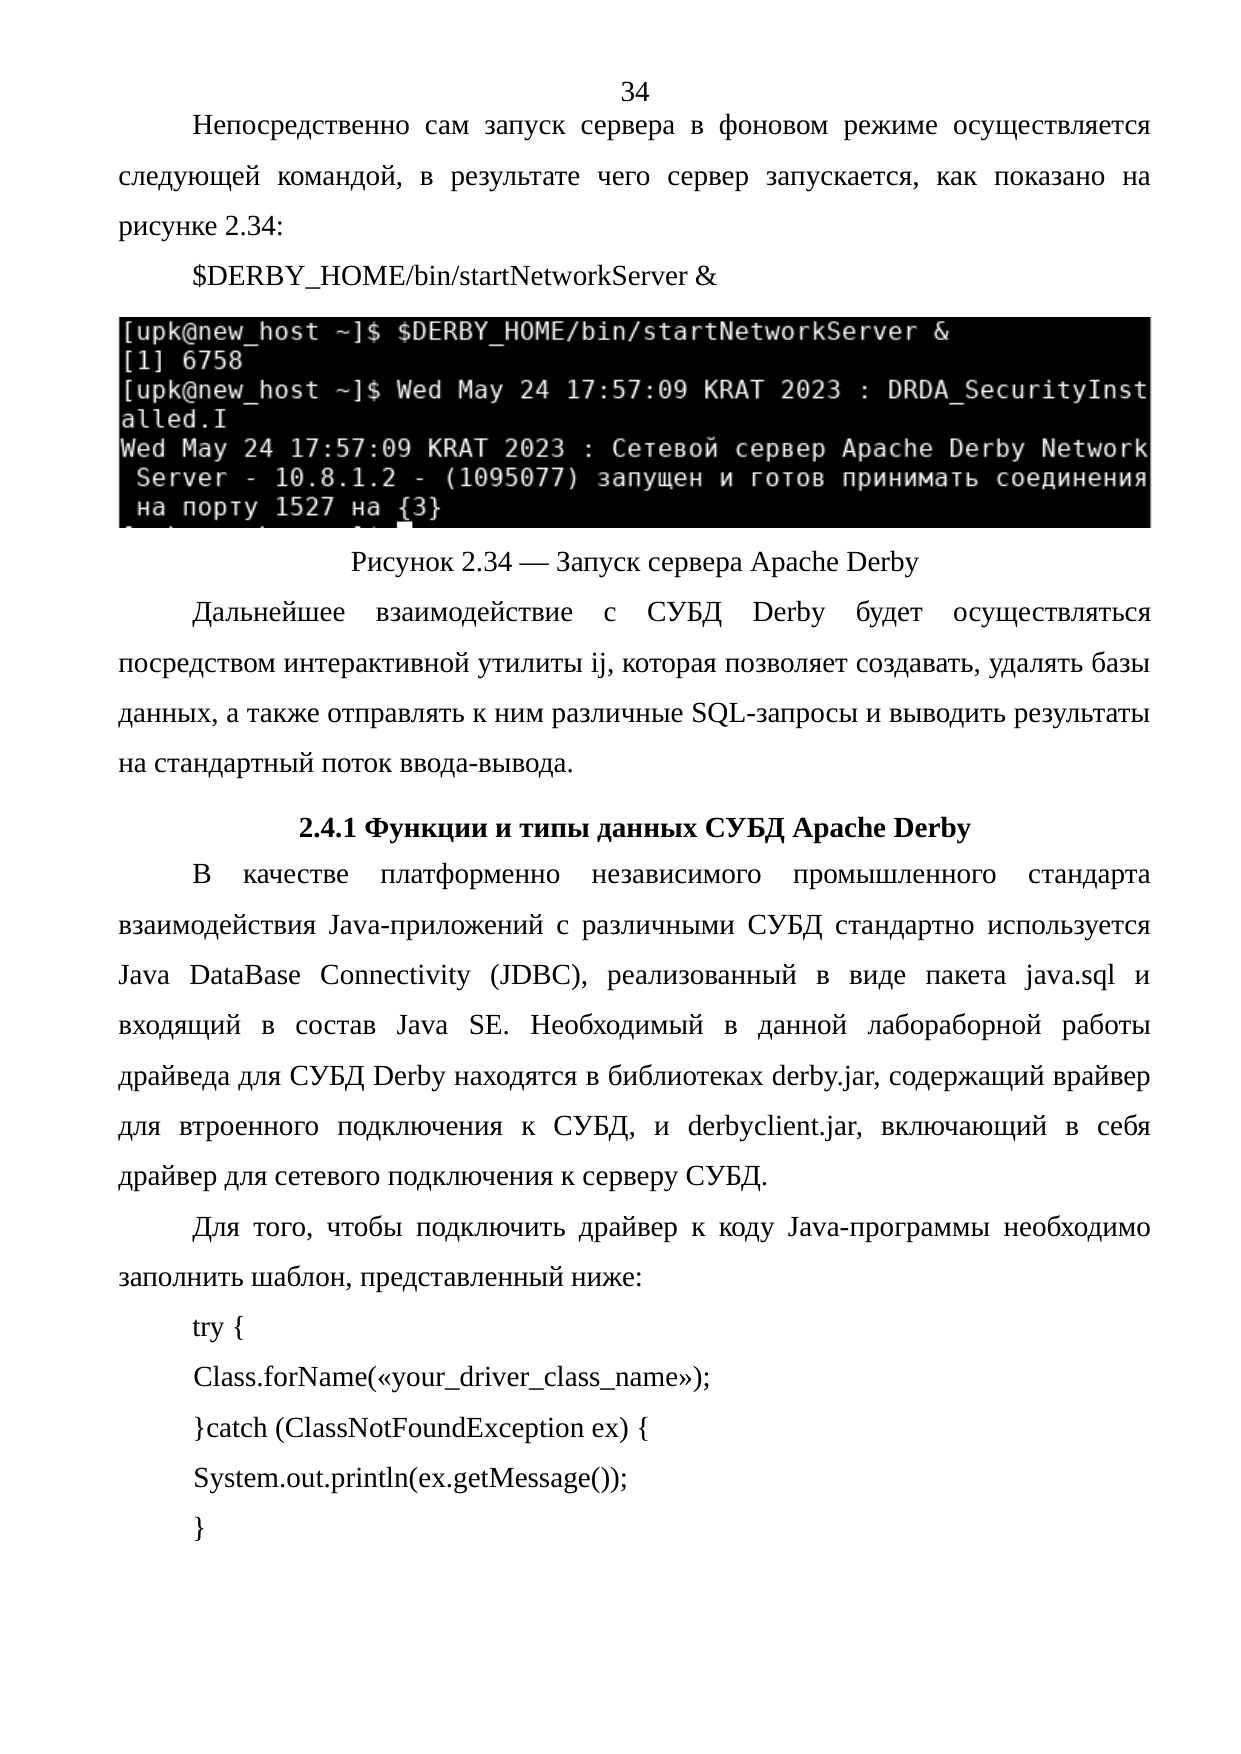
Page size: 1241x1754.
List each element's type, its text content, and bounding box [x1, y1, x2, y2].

text System.out.println(ex.getMessage()); [118, 1460, 1152, 1494]
text try { [118, 1309, 1152, 1343]
picture [118, 317, 1152, 528]
text Для того, чтобы подключить драйвер к коду Java-программы необходимо заполнить шаблон, представленный ниже: [118, 1209, 1152, 1292]
text [118, 309, 1152, 317]
text Рисунок 2.34 — Запуск сервера Apache Derby [118, 528, 1152, 578]
text Дальнейшее взаимодействие с СУБД Derby будет осуществляться посредством интерактивной утилиты ij, которая позволяет создавать, удалять базы данных, а также отправлять к ним различные SQL-запросы и выводить результаты на стандартный поток ввода-вывода. [118, 594, 1152, 779]
text $DERBY_HOME/bin/startNetworkServer & [118, 258, 1152, 292]
text В качестве платформенно независимого промышленного стандарта взаимодействия Java-приложений с различными СУБД стандартно используется Java DataBase Connectivity (JDBC), реализованный в виде пакета java.sql и входящий в состав Java SE. Необходимый в данной лабораборной работы драйведа для СУБД Derby находятся в библиотеках derby.jar, содержащий врайвер для втроенного подключения к СУБД, и derbyclient.jar, включающий в себя драйвер для сетевого подключения к серверу СУБД. [118, 856, 1152, 1192]
subtitle 2.4.1 Функции и типы данных СУБД Apache Derby [118, 810, 1152, 844]
text }catch (ClassNotFoundException ex) { [118, 1410, 1152, 1443]
text Class.forName(«your_driver_class_name»); [118, 1359, 1152, 1393]
text } [118, 1511, 1152, 1544]
text Непосредственно сам запуск сервера в фоновом режиме осуществляется следующей командой, в результате чего сервер запускается, как показано на рисунке 2.34: [118, 107, 1152, 242]
